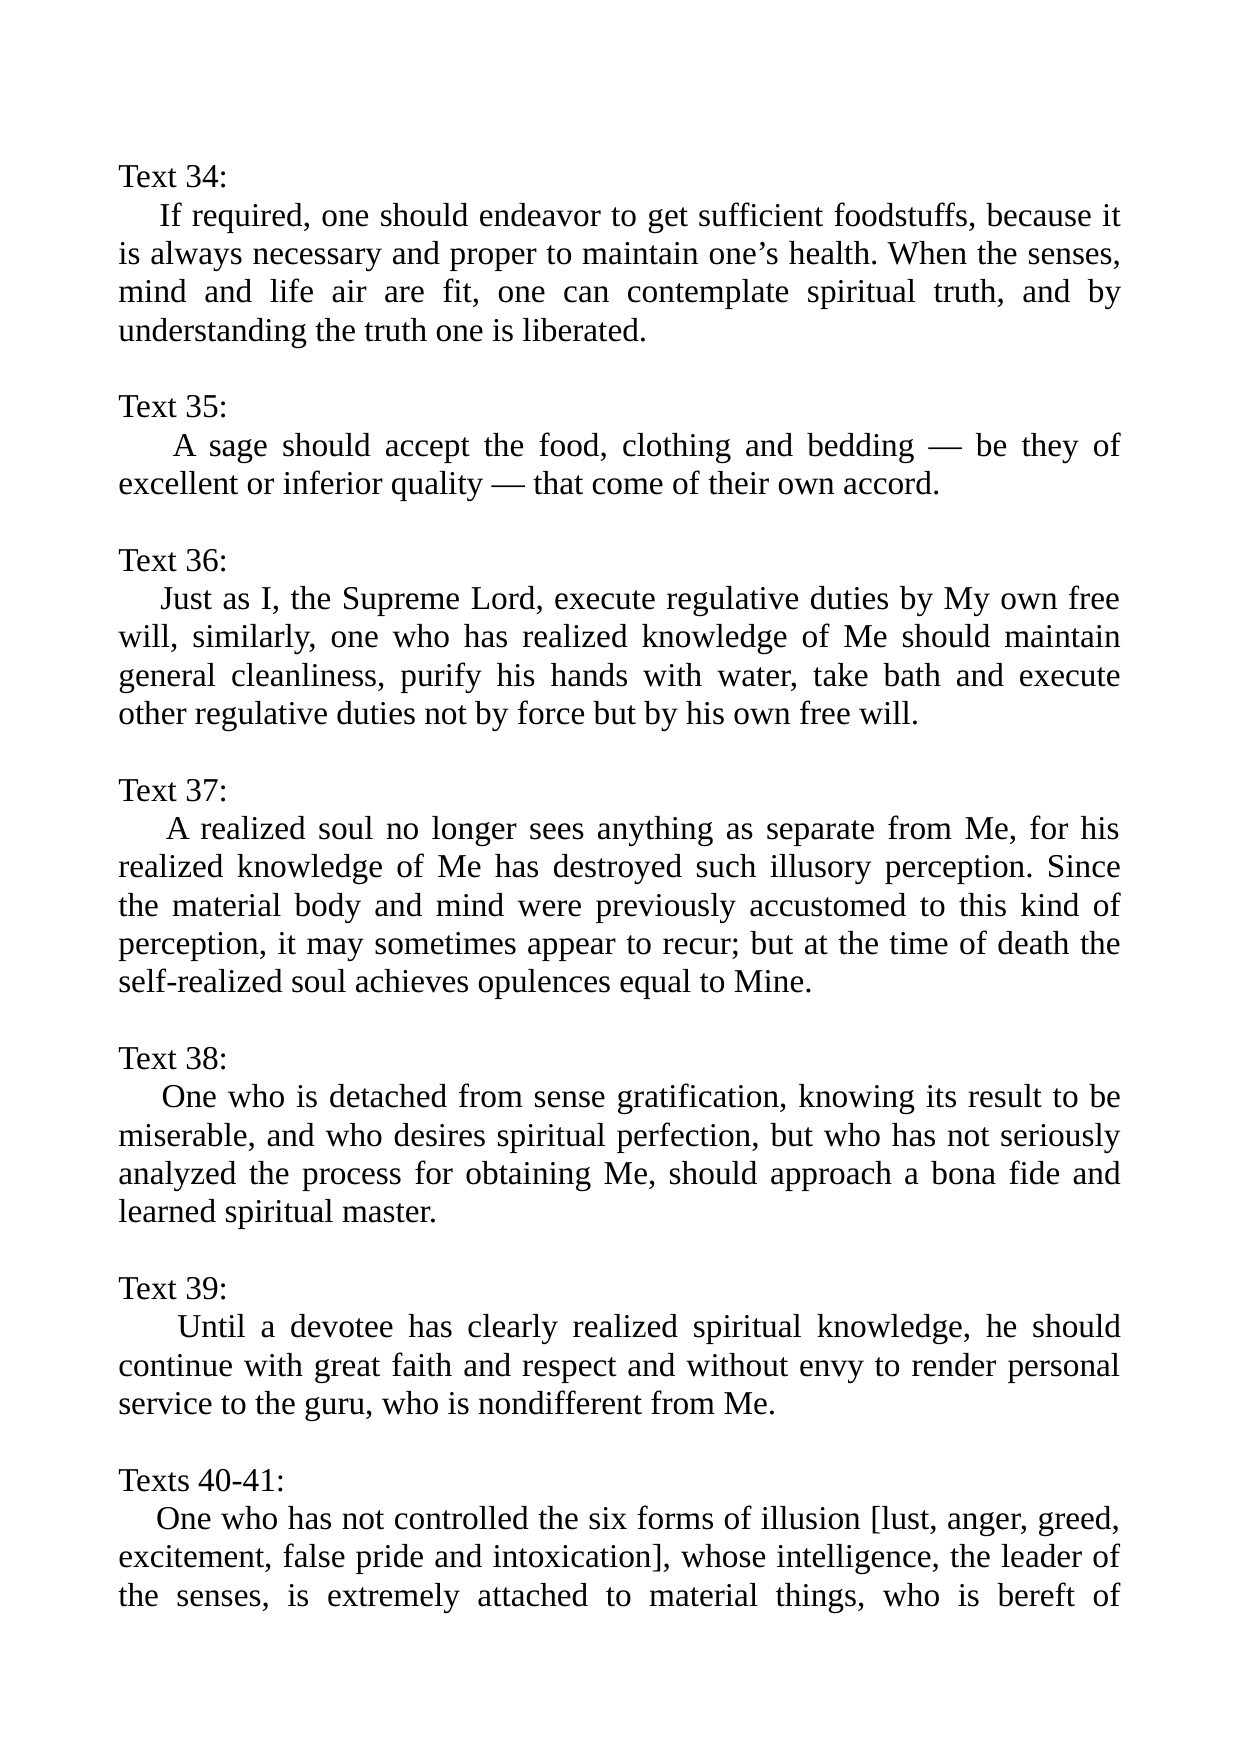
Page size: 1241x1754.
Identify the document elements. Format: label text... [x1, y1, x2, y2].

text Text 38: [118, 1038, 1122, 1076]
text Text 37: [118, 770, 1122, 808]
text One who is detached from sense gratification, knowing its result to be miserable, and who desires spiritual perfection, but who has not seriously analyzed the process for obtaining Me, should approach a bona fide and learned spiritual master. [118, 1076, 1122, 1230]
text Just as I, the Supreme Lord, execute regulative duties by My own free will, similarly, one who has realized knowledge of Me should maintain general cleanliness, purify his hands with water, take bath and execute other regulative duties not by force but by his own free will. [118, 578, 1122, 731]
text Text 34: [118, 156, 1122, 195]
text Text 35: [118, 386, 1122, 425]
text A realized soul no longer sees anything as separate from Me, for his realized knowledge of Me has destroyed such illusory perception. Since the material body and mind were previously accustomed to this kind of perception, it may sometimes appear to recur; but at the time of death the self-realized soul achieves opulences equal to Mine. [118, 808, 1122, 1000]
text Texts 40-41: [118, 1460, 1122, 1498]
text Until a devotee has clearly realized spiritual knowledge, he should continue with great faith and respect and without envy to render personal service to the guru, who is nondifferent from Me. [118, 1306, 1122, 1421]
text One who has not controlled the six forms of illusion [lust, anger, greed, excitement, false pride and intoxication], whose intelligence, the leader of the senses, is extremely attached to material things, who is bereft of [118, 1498, 1122, 1613]
text Text 36: [118, 540, 1122, 578]
text If required, one should endeavor to get sufficient foodstuffs, because it is always necessary and proper to maintain one’s health. When the senses, mind and life air are fit, one can contemplate spiritual truth, and by understanding the truth one is liberated. [118, 195, 1122, 348]
text A sage should accept the food, clothing and bedding — be they of excellent or inferior quality — that come of their own accord. [118, 425, 1122, 501]
text Text 39: [118, 1268, 1122, 1306]
